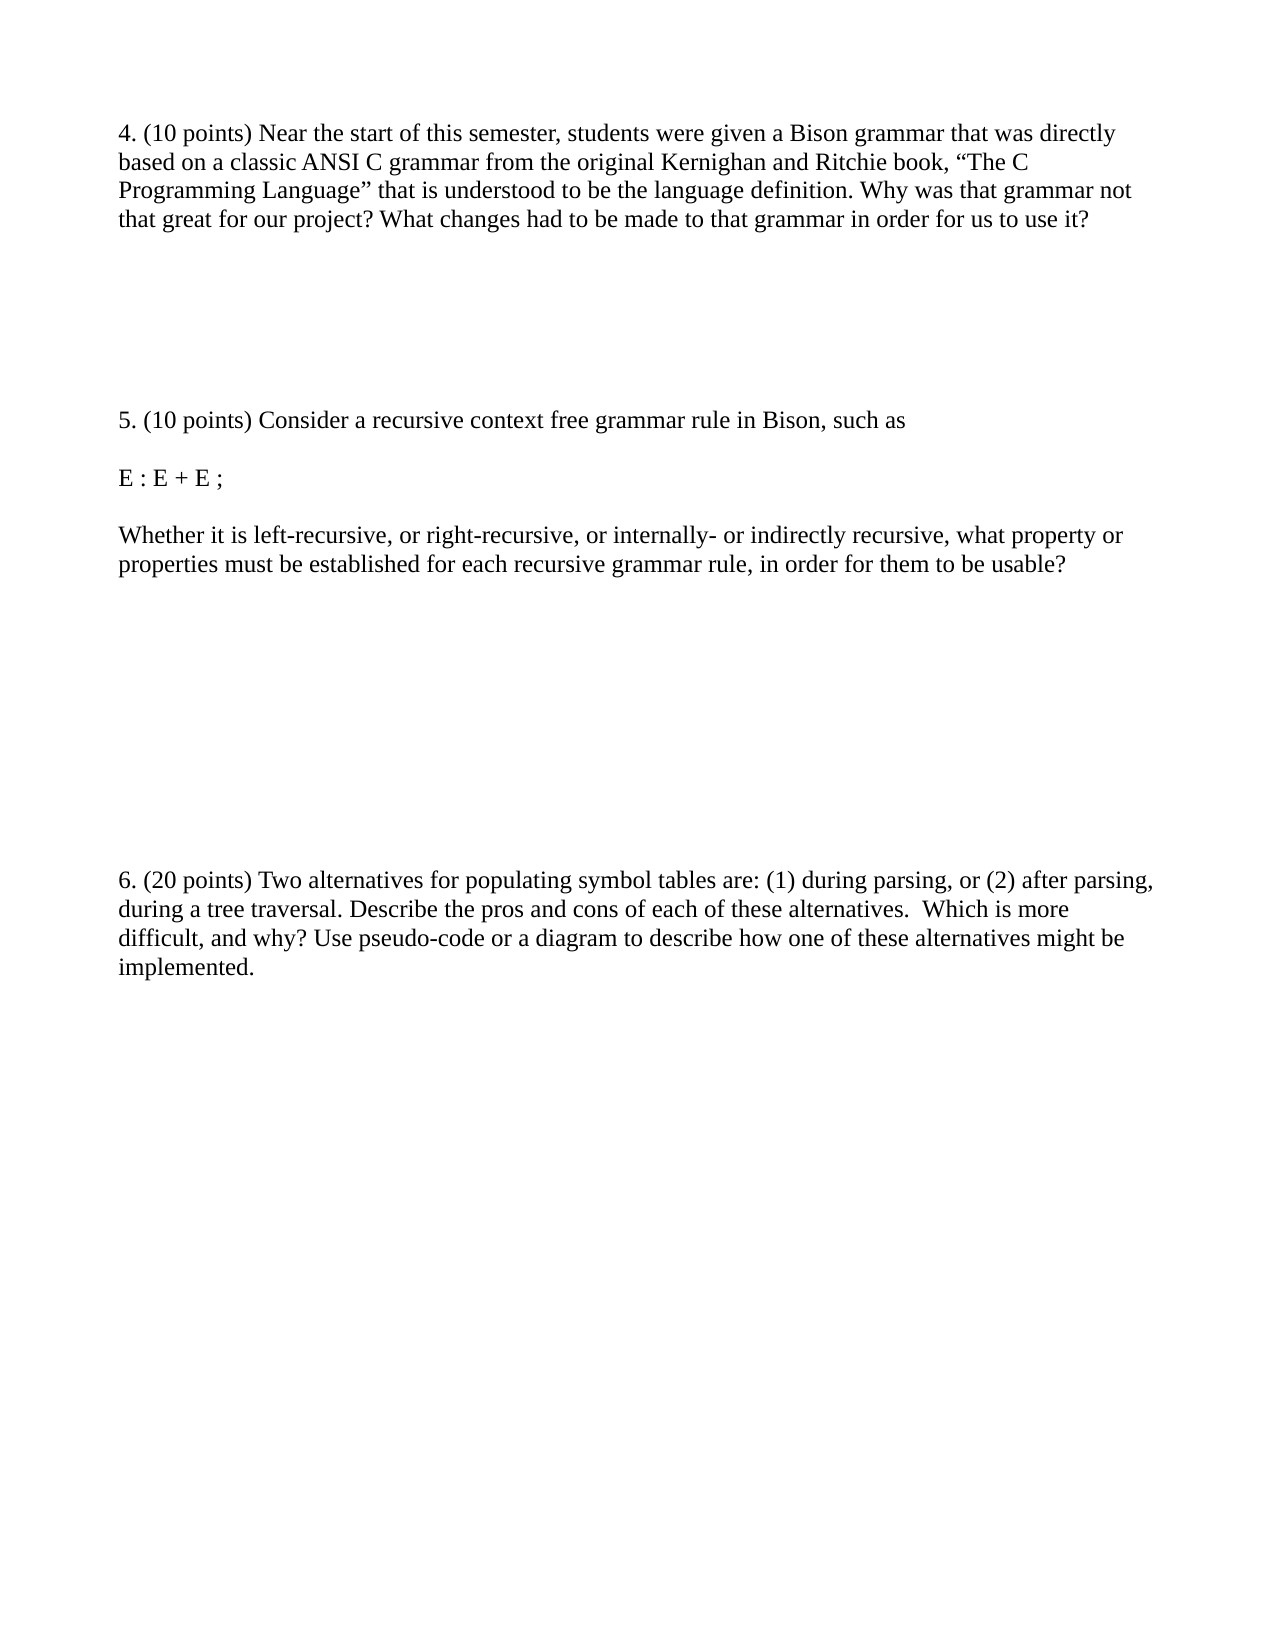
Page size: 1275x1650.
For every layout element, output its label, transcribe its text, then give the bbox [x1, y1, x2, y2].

text Whether it is left-recursive, or right-recursive, or internally- or indirectly recursive, what property or properties must be established for each recursive grammar rule, in order for them to be usable? [118, 521, 1157, 837]
text 5. (10 points) Consider a recursive context free grammar rule in Bison, such as [118, 406, 1157, 434]
text E : E + E ; [118, 463, 1157, 492]
text 4. (10 points) Near the start of this semester, students were given a Bison grammar that was directly based on a classic ANSI C grammar from the original Kernighan and Ritchie book, “The C Programming Language” that is understood to be the language definition. Why was that grammar not that great for our project? What changes had to be made to that grammar in order for us to use it? [118, 118, 1157, 233]
text 6. (20 points) Two alternatives for populating symbol tables are: (1) during parsing, or (2) after parsing, during a tree traversal. Describe the pros and cons of each of these alternatives. Which is more difficult, and why? Use pseudo-code or a diagram to describe how one of these alternatives might be implemented. [118, 866, 1157, 981]
